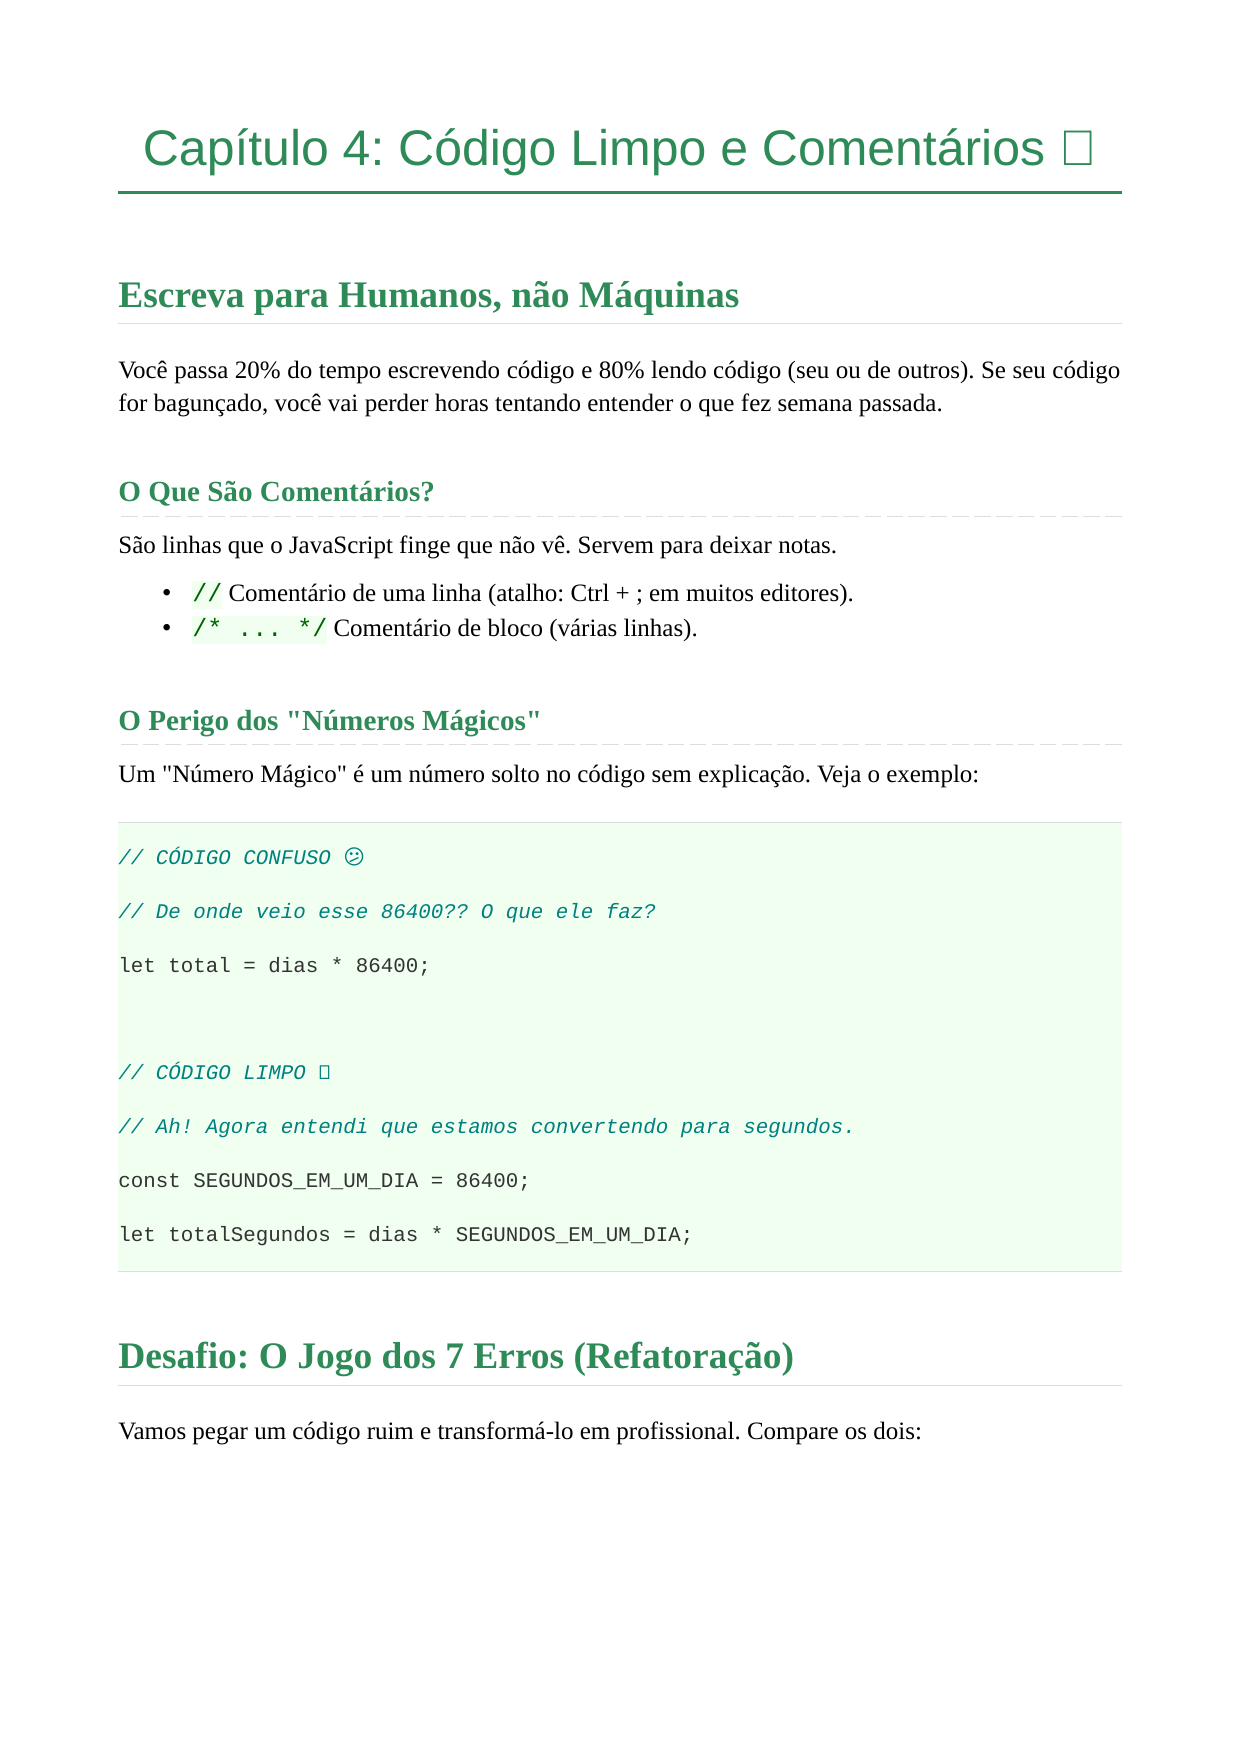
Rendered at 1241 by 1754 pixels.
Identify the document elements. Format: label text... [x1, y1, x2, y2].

text Vamos pegar um código ruim e transformá-lo em profissional. Compare os dois: [118, 1416, 1122, 1445]
text São linhas que o JavaScript finge que não vê. Servem para deixar notas. [118, 531, 1122, 559]
text Você passa 20% do tempo escrevendo código e 80% lendo código (seu ou de outros). Se seu código for bagunçado, você vai perder horas tentando entender o que fez semana passada. [118, 355, 1122, 417]
list // Comentário de uma linha (atalho: Ctrl + ; em muitos editores). [162, 578, 1122, 609]
text let totalSegundos = dias * SEGUNDOS_EM_UM_DIA; [118, 1199, 1122, 1271]
subtitle O Perigo dos "Números Mágicos" 🎩 [118, 703, 1122, 744]
text // CÓDIGO CONFUSO 😕 [118, 823, 1122, 871]
list /* ... */ Comentário de bloco (várias linhas). [162, 613, 1122, 644]
text Um "Número Mágico" é um número solto no código sem explicação. Veja o exemplo: [118, 759, 1122, 787]
text // De onde veio esse 86400?? O que ele faz? [118, 876, 1122, 924]
text // Ah! Agora entendi que estamos convertendo para segundos. [118, 1091, 1122, 1140]
text const SEGUNDOS_EM_UM_DIA = 86400; [118, 1145, 1122, 1194]
subtitle Escreva para Humanos, não Máquinas [118, 272, 1122, 323]
subtitle Desafio: O Jogo dos 7 Erros (Refatoração) [118, 1334, 1122, 1385]
text let total = dias * 86400; [118, 929, 1122, 978]
subtitle Capítulo 4: Código Limpo e Comentários 🧹 [118, 118, 1122, 191]
subtitle O Que São Comentários? [118, 474, 1122, 516]
text // CÓDIGO LIMPO 🤩 [118, 1037, 1122, 1086]
